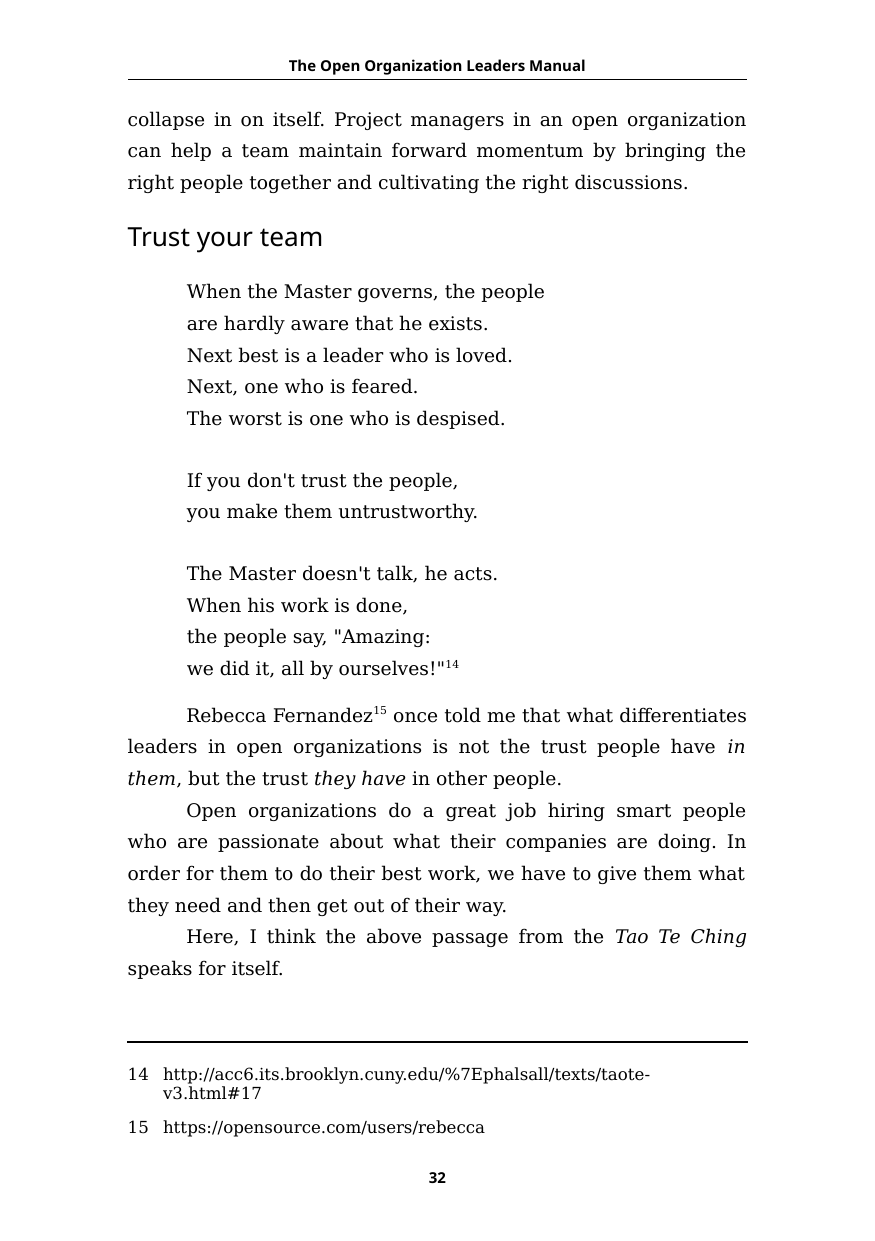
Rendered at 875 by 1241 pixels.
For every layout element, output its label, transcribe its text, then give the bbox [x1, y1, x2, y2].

text collapse in on itself. Project managers in an open organization can help a team maintain forward momentum by bringing the right people together and cultivating the right discussions. [127, 109, 747, 194]
text https://opensource.com/users/rebecca [127, 1118, 747, 1138]
subtitle Trust your team [127, 218, 747, 254]
text Here, I think the above passage from the Tao Te Ching speaks for itself. [127, 927, 747, 980]
text Open organizations do a great job hiring smart people who are passionate about what their companies are doing. In order for them to do their best work, we have to give them what they need and then get out of their way. [127, 800, 747, 917]
text The Master doesn't talk, he acts. When his work is done, the people say, "Amazing: we did it, all by ourselves!" [187, 563, 688, 680]
text If you don't trust the people, you make them untrustworthy. [187, 470, 688, 523]
text When the Master governs, the people are hardly aware that he exists. Next best is a leader who is loved. Next, one who is feared. The worst is one who is despised. [187, 282, 688, 430]
text Rebecca Fernandez once told me that what differentiates leaders in open organizations is not the trust people have in them, but the trust they have in other people. [127, 705, 747, 790]
text http://acc6.its.brooklyn.cuny.edu/%7Ephalsall/texts/taote-v3.html#17 [127, 1064, 747, 1103]
